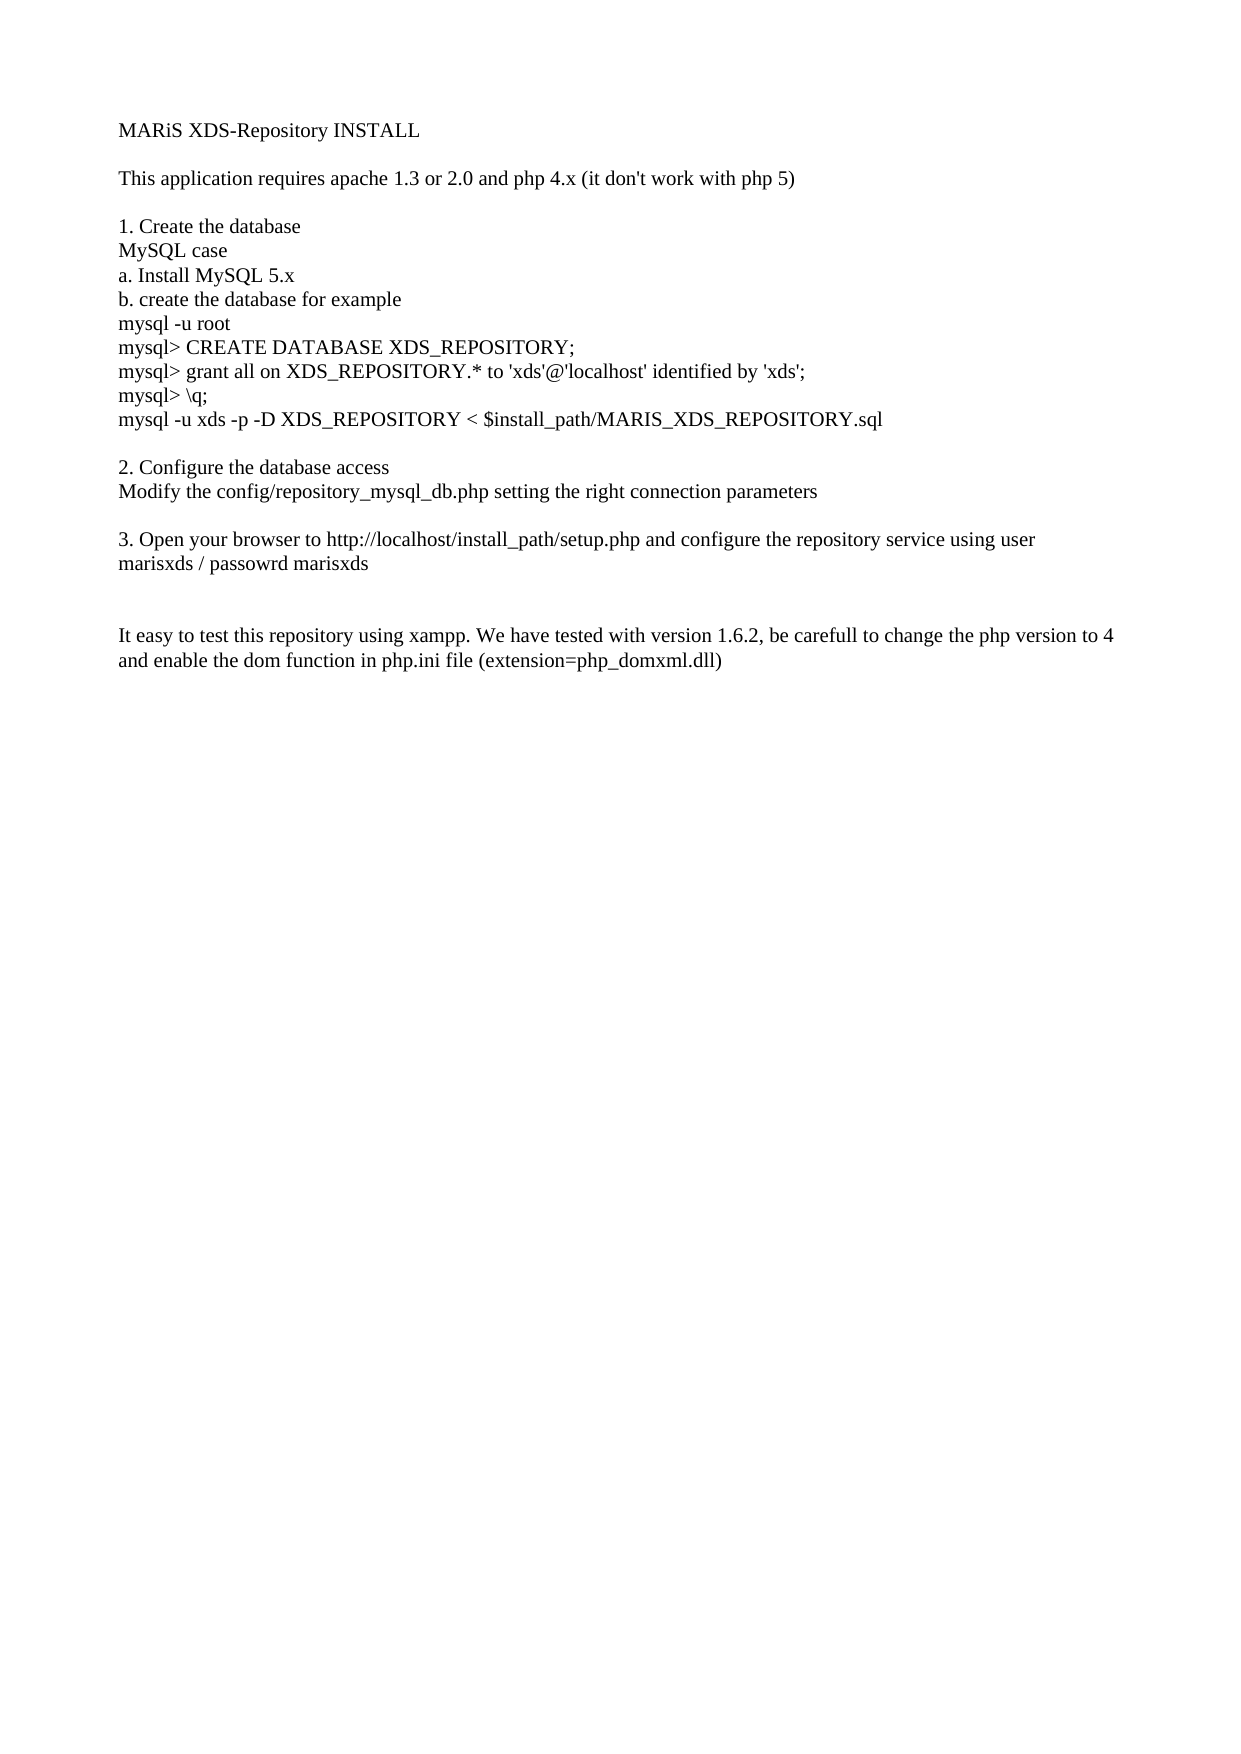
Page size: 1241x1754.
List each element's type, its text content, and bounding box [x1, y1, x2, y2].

text This application requires apache 1.3 or 2.0 and php 4.x (it don't work with php 5) [118, 166, 1122, 190]
text It easy to test this repository using xampp. We have tested with version 1.6.2, be carefull to change the php version to 4 and enable the dom function in php.ini file (extension=php_domxml.dll) [118, 623, 1122, 672]
text mysql> grant all on XDS_REPOSITORY.* to 'xds'@'localhost' identified by 'xds'; [118, 359, 1122, 383]
text Modify the config/repository_mysql_db.php setting the right connection parameters [118, 479, 1122, 503]
text mysql -u root [118, 311, 1122, 335]
text mysql -u xds -p -D XDS_REPOSITORY < $install_path/MARIS_XDS_REPOSITORY.sql [118, 407, 1122, 431]
text MARiS XDS-Repository INSTALL [118, 118, 1122, 142]
text 2. Configure the database access [118, 455, 1122, 479]
text 3. Open your browser to http://localhost/install_path/setup.php and configure the repository service using user marisxds / passowrd marisxds [118, 527, 1122, 575]
text mysql> CREATE DATABASE XDS_REPOSITORY; [118, 335, 1122, 359]
text 1. Create the database [118, 214, 1122, 238]
text mysql> \q; [118, 383, 1122, 407]
text b. create the database for example [118, 287, 1122, 311]
text a. Install MySQL 5.x [118, 262, 1122, 287]
text MySQL case [118, 238, 1122, 262]
